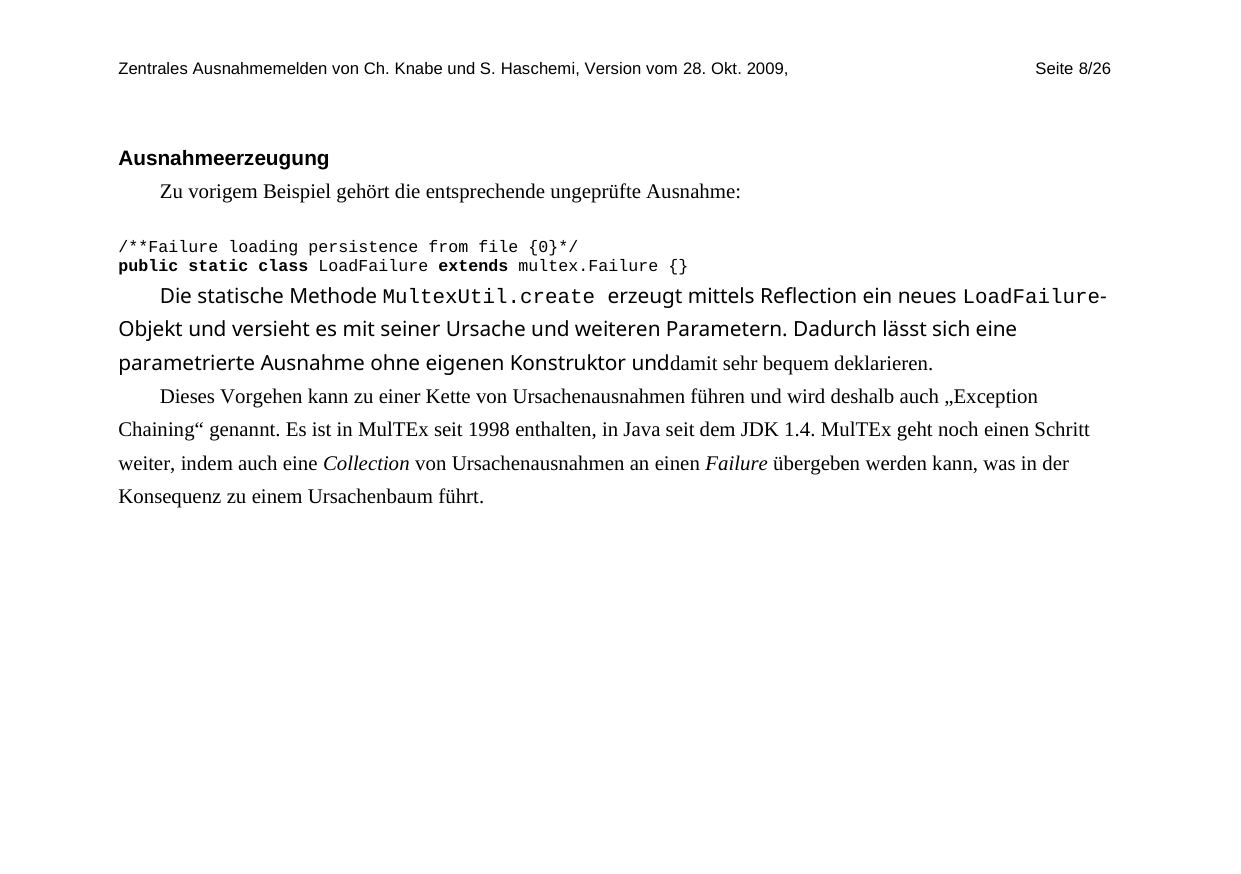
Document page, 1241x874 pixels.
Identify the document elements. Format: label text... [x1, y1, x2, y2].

text Die statische Methode MultexUtil.create erzeugt mittels Reflection ein neues LoadFailure-Objekt und versieht es mit seiner Ursache und weiteren Parametern. Dadurch lässt sich eine parametrierte Ausnahme ohne eigenen Konstruktor unddamit sehr bequem deklarieren. [118, 277, 1122, 377]
text Ausnahmeerzeugung [118, 139, 1122, 172]
text public static class LoadFailure extends multex.Failure {} [118, 258, 1122, 277]
text Dieses Vorgehen kann zu einer Kette von Ursachenausnahmen führen und wird deshalb auch „Exception Chaining“ genannt. Es ist in MulTEx seit 1998 enthalten, in Java seit dem JDK 1.4. MulTEx geht noch einen Schritt weiter, indem auch eine Collection von Ursachenausnahmen an einen Failure übergeben werden kann, was in der Konsequenz zu einem Ursachenbaum führt. [118, 377, 1122, 510]
text Zu vorigem Beispiel gehört die entsprechende ungeprüfte Ausnahme: [118, 172, 1122, 206]
text /**Failure loading persistence from file {0}*/ [118, 239, 1122, 258]
